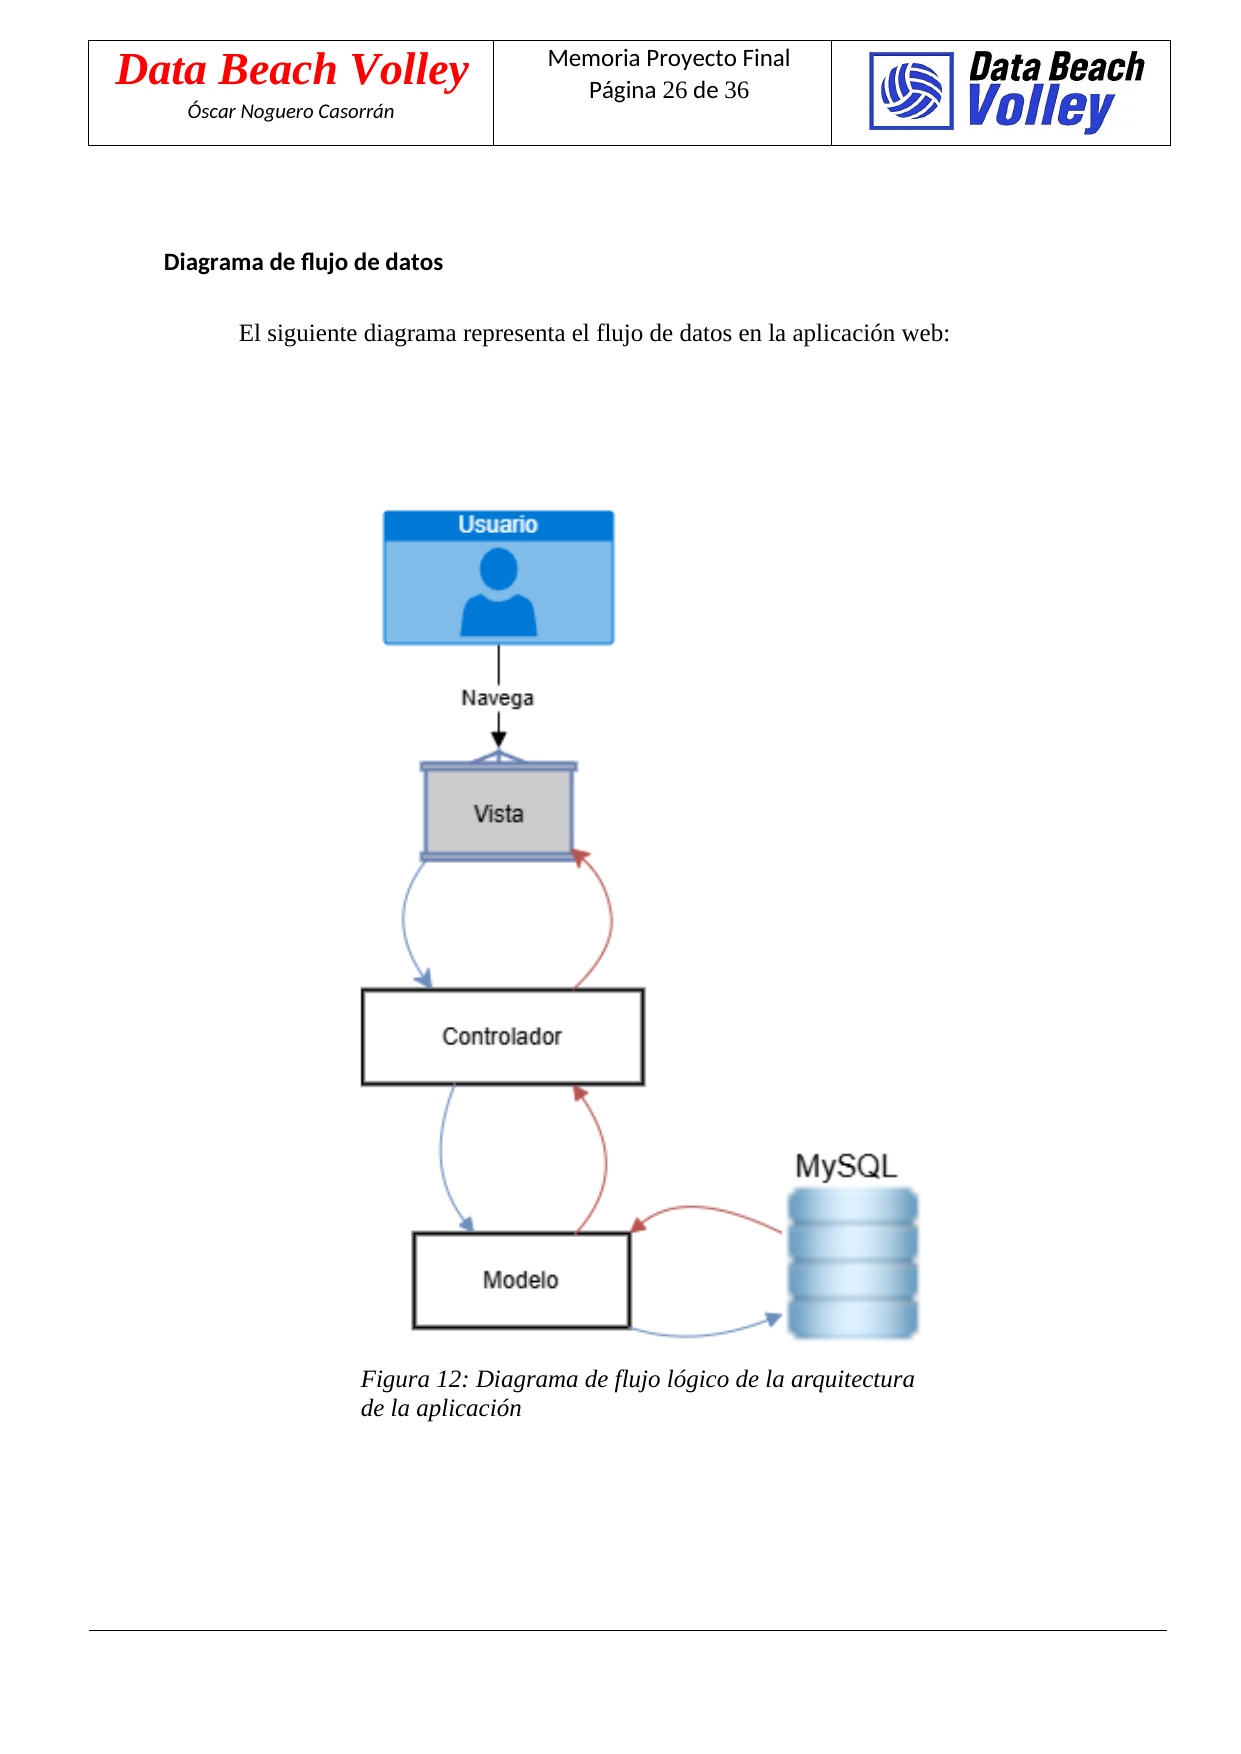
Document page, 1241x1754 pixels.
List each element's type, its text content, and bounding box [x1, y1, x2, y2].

picture [360, 510, 940, 1352]
picture [867, 48, 1148, 137]
text Figura 12: Diagrama de flujo lógico de la arquitectura de la aplicación [361, 1352, 939, 1422]
subtitle Diagrama de flujo de datos [164, 246, 1167, 277]
text El siguiente diagrama representa el flujo de datos en la aplicación web: [89, 318, 1167, 347]
